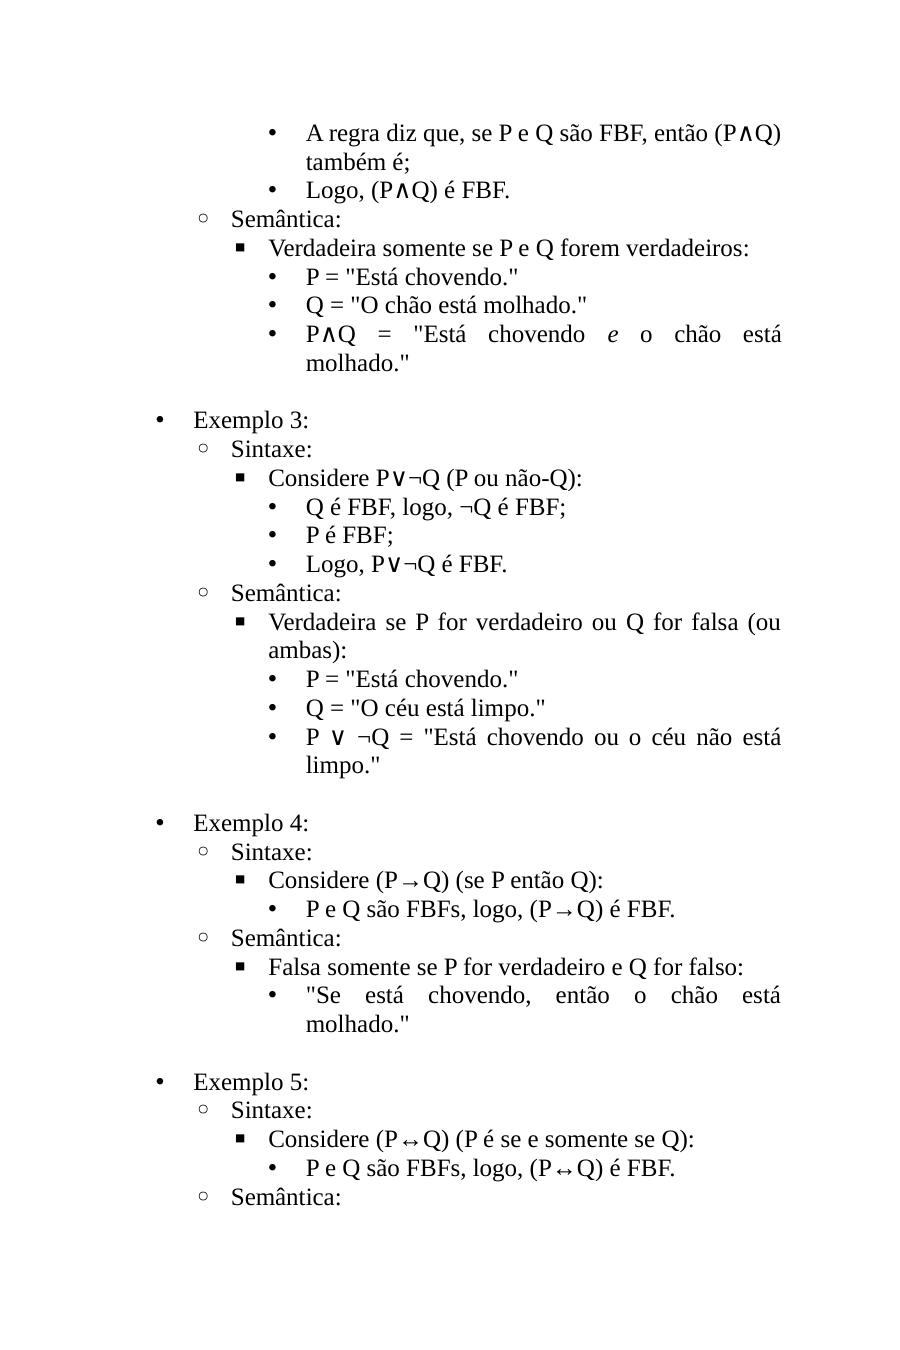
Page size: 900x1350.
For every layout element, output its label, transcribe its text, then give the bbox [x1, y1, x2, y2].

list P = "Está chovendo." [268, 262, 782, 291]
list Semântica: [193, 204, 782, 233]
list Exemplo 3: [156, 406, 782, 434]
list Semântica: [193, 1182, 782, 1211]
list Falsa somente se P for verdadeiro e Q for falso: [231, 952, 782, 981]
list P ∨ ¬Q = "Está chovendo ou o céu não está limpo." [268, 722, 782, 779]
list Semântica: [193, 578, 782, 607]
list Sintaxe: [193, 434, 782, 463]
list Exemplo 5: [156, 1067, 782, 1096]
list P é FBF; [268, 521, 782, 549]
list Logo, (P∧Q) é FBF. [268, 176, 782, 204]
list P∧Q = "Está chovendo e o chão está molhado." [268, 319, 782, 377]
list Sintaxe: [193, 1096, 782, 1124]
list P = "Está chovendo." [268, 664, 782, 693]
list A regra diz que, se P e Q são FBF, então (P∧Q) também é; [268, 118, 782, 176]
list Exemplo 4: [156, 808, 782, 837]
list Q é FBF, logo, ¬Q é FBF; [268, 492, 782, 521]
list Verdadeira somente se P e Q forem verdadeiros: [231, 233, 782, 262]
list "Se está chovendo, então o chão está molhado." [268, 981, 782, 1038]
list P e Q são FBFs, logo, (P→Q) é FBF. [268, 894, 782, 923]
list Semântica: [193, 923, 782, 952]
list Considere (P→Q) (se P então Q): [231, 866, 782, 894]
list Sintaxe: [193, 837, 782, 866]
list Q = "O chão está molhado." [268, 291, 782, 319]
list Verdadeira se P for verdadeiro ou Q for falsa (ou ambas): [231, 607, 782, 664]
list Logo, P∨¬Q é FBF. [268, 549, 782, 578]
list P e Q são FBFs, logo, (P↔Q) é FBF. [268, 1153, 782, 1182]
list Considere P∨¬Q (P ou não-Q): [231, 463, 782, 492]
list Q = "O céu está limpo." [268, 693, 782, 722]
list Considere (P↔Q) (P é se e somente se Q): [231, 1124, 782, 1153]
